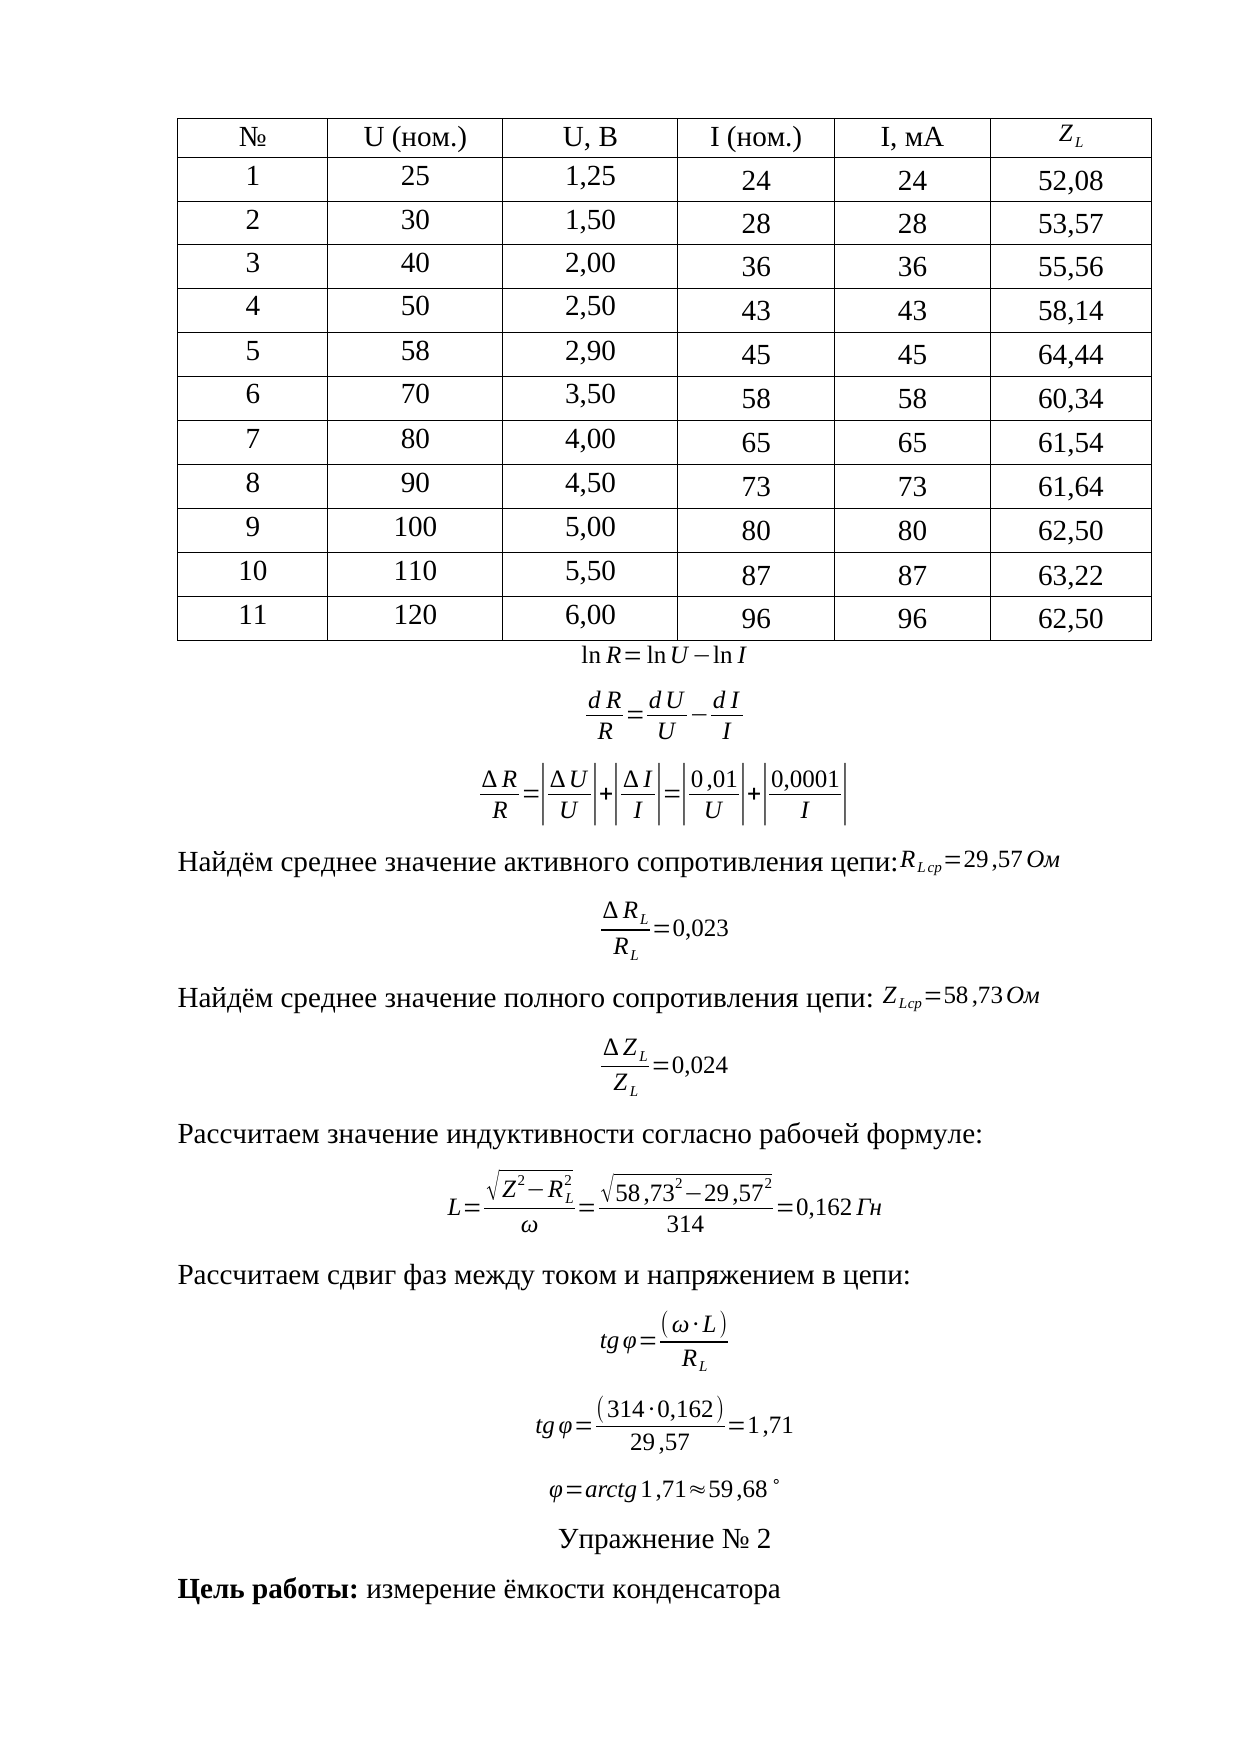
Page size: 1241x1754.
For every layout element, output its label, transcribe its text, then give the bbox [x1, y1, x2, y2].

table_cell 25 [328, 158, 502, 201]
table_cell 96 [835, 597, 990, 640]
table_cell 5 [178, 333, 327, 376]
table_cell 5,50 [503, 553, 677, 596]
table_cell 2,00 [503, 245, 677, 287]
table_cell 90 [328, 465, 502, 508]
table_cell 4,00 [503, 421, 677, 464]
text Рассчитаем значение индуктивности согласно рабочей формуле: [177, 1116, 1152, 1150]
table_cell 28 [678, 202, 834, 244]
table_header I, мА [835, 119, 990, 157]
table_cell 3,50 [503, 377, 677, 420]
table_cell 73 [835, 465, 990, 508]
table_cell 53,57 [991, 202, 1151, 244]
text Найдём среднее значение активного сопротивления цепи: [177, 844, 1152, 877]
text Упражнение № 2 [177, 1521, 1152, 1555]
table_cell 110 [328, 553, 502, 596]
table_cell 28 [835, 202, 990, 244]
table_cell 73 [678, 465, 834, 508]
table_cell 30 [328, 202, 502, 244]
table_cell 55,56 [991, 245, 1151, 287]
table_cell 62,50 [991, 509, 1151, 552]
table_cell 10 [178, 553, 327, 596]
table_cell 65 [835, 421, 990, 464]
table_cell 1 [178, 158, 327, 201]
table_cell 9 [178, 509, 327, 552]
table_header № [178, 119, 327, 157]
table_cell 11 [178, 597, 327, 640]
table_cell 36 [678, 245, 834, 287]
table_cell 52,08 [991, 158, 1151, 201]
table_cell 58 [835, 377, 990, 420]
table_cell 80 [678, 509, 834, 552]
table_cell 1,25 [503, 158, 677, 201]
table_cell 45 [835, 333, 990, 376]
table_cell 87 [835, 553, 990, 596]
table_cell 3 [178, 245, 327, 287]
table_cell 4,50 [503, 465, 677, 508]
table_cell 43 [678, 289, 834, 332]
table_cell 63,22 [991, 553, 1151, 596]
table_header U (ном.) [328, 119, 502, 157]
table_cell 61,54 [991, 421, 1151, 464]
table_cell 4 [178, 289, 327, 332]
table_cell 5,00 [503, 509, 677, 552]
table_header U, В [503, 119, 677, 157]
table_cell 80 [328, 421, 502, 464]
text Найдём среднее значение полного сопротивления цепи: [177, 980, 1152, 1013]
table_cell 24 [678, 158, 834, 201]
table_cell 7 [178, 421, 327, 464]
table_cell 100 [328, 509, 502, 552]
table_header I (ном.) [678, 119, 834, 157]
table_cell 36 [835, 245, 990, 287]
text Рассчитаем сдвиг фаз между током и напряжением в цепи: [177, 1257, 1152, 1291]
table_cell 87 [678, 553, 834, 596]
table_cell 40 [328, 245, 502, 287]
table_cell 58 [328, 333, 502, 376]
table_cell 70 [328, 377, 502, 420]
table_cell 45 [678, 333, 834, 376]
table_cell 6,00 [503, 597, 677, 640]
table_cell 50 [328, 289, 502, 332]
table_cell 65 [678, 421, 834, 464]
table_cell 8 [178, 465, 327, 508]
table_cell 80 [835, 509, 990, 552]
table_cell 2,90 [503, 333, 677, 376]
table_cell 43 [835, 289, 990, 332]
text Цель работы: измерение ёмкости конденсатора [177, 1572, 1152, 1605]
table_cell 2,50 [503, 289, 677, 332]
table_cell 96 [678, 597, 834, 640]
table_cell 24 [835, 158, 990, 201]
table_cell 58 [678, 377, 834, 420]
table_cell 120 [328, 597, 502, 640]
table_cell 1,50 [503, 202, 677, 244]
table_cell 61,64 [991, 465, 1151, 508]
table_cell 62,50 [991, 597, 1151, 640]
table_cell 6 [178, 377, 327, 420]
table_cell 64,44 [991, 333, 1151, 376]
table_cell 60,34 [991, 377, 1151, 420]
table_header [991, 119, 1151, 157]
table_cell 2 [178, 202, 327, 244]
table_cell 58,14 [991, 289, 1151, 332]
